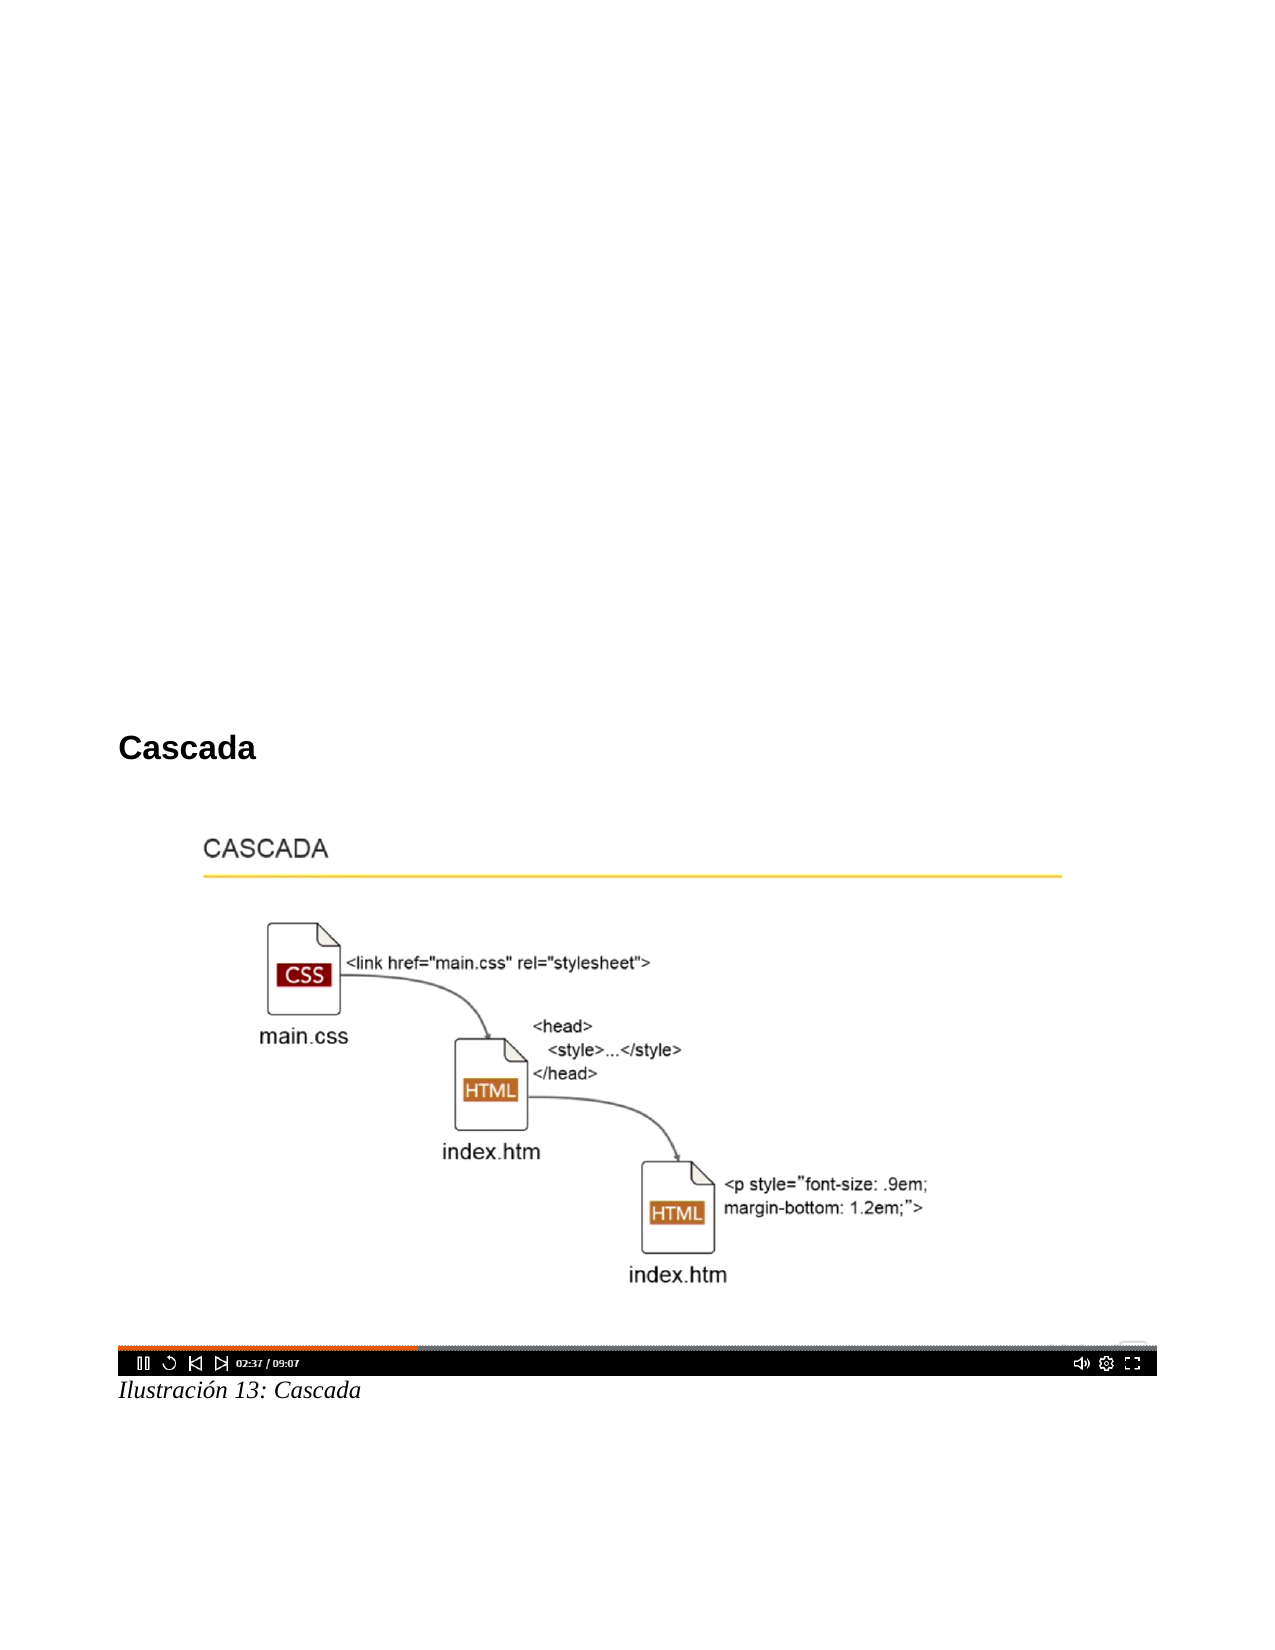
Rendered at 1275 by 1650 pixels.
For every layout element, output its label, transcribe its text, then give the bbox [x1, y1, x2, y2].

picture [118, 791, 1157, 1376]
subtitle Cascada [118, 728, 1157, 766]
text Ilustración 13: Cascada [118, 1376, 1157, 1404]
